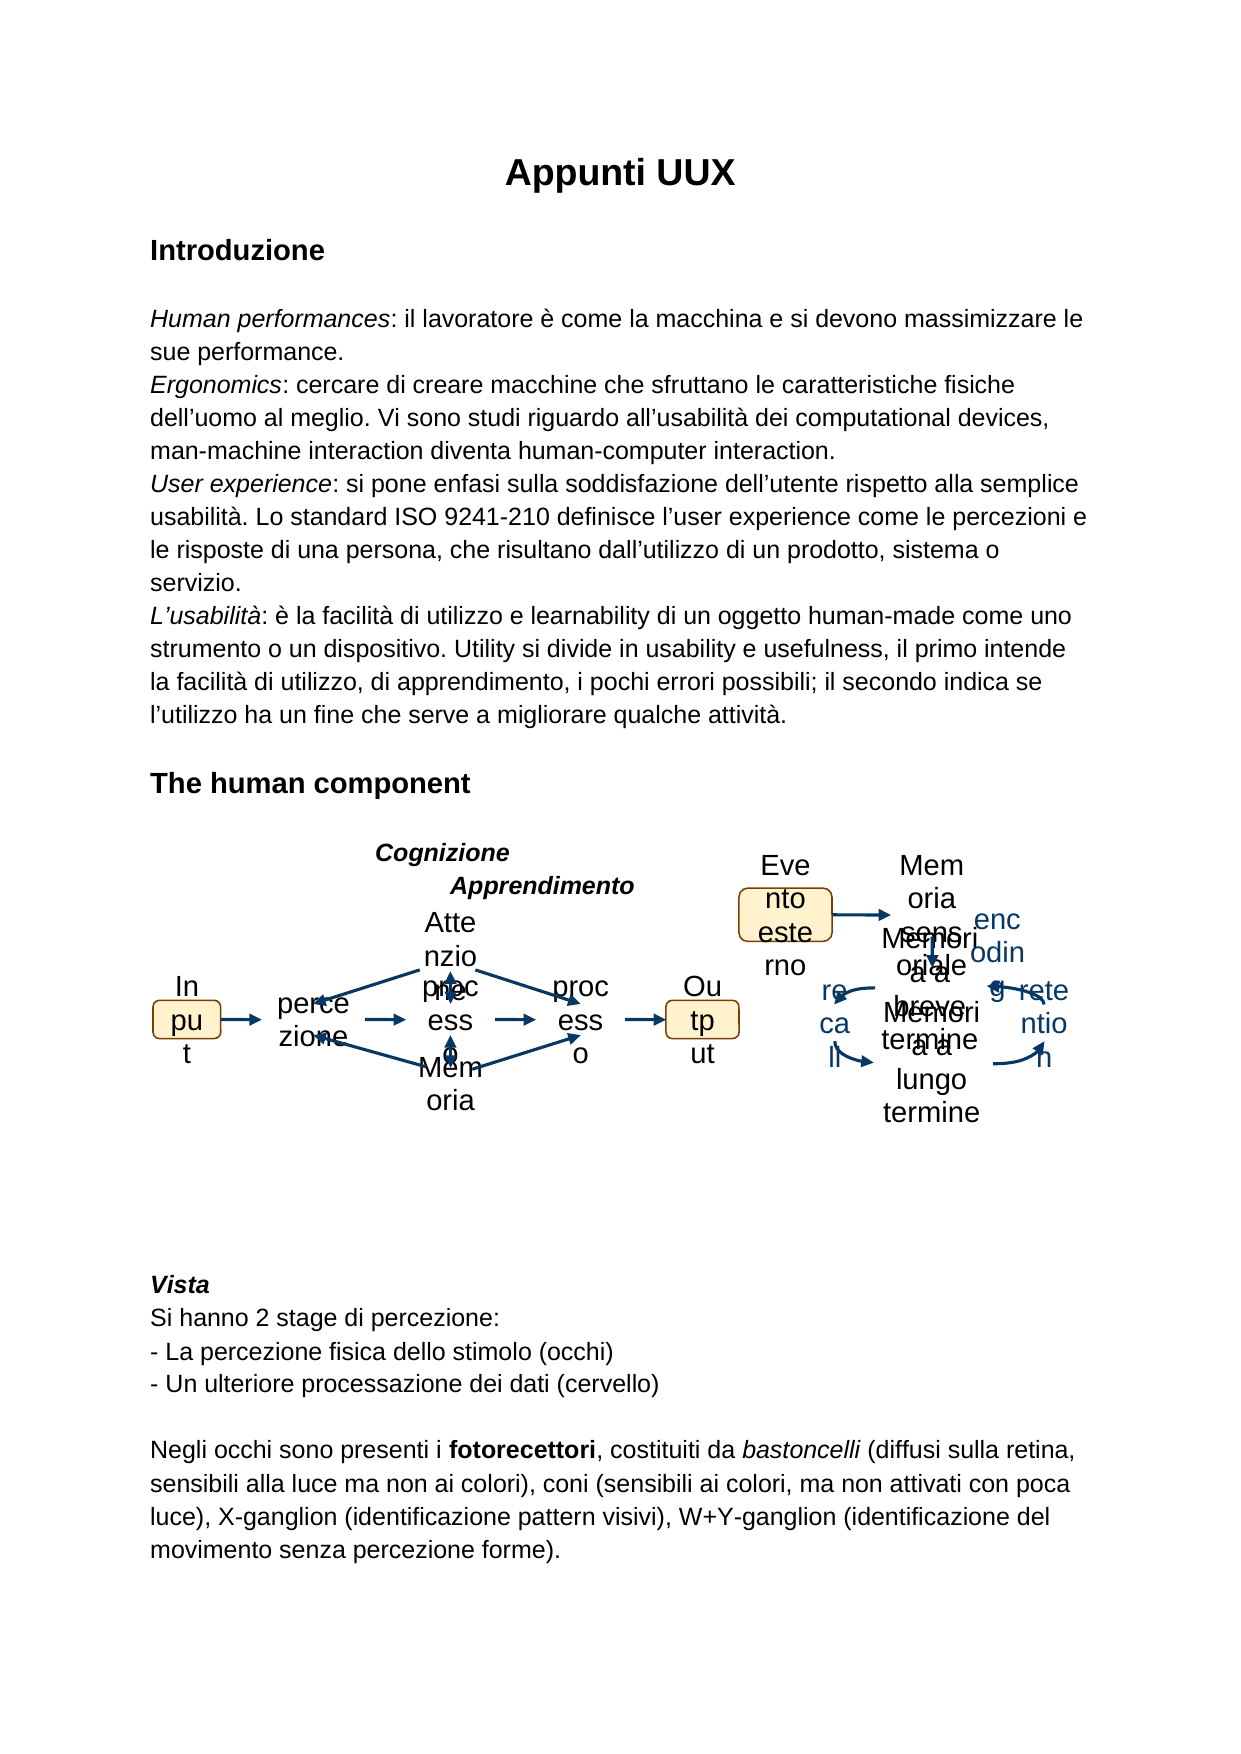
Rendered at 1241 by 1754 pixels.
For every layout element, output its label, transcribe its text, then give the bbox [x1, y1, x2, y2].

text Appunti UUX [150, 150, 1090, 193]
text Introduzione [150, 233, 1090, 266]
text Human performances: il lavoratore è come la macchina e si devono massimizzare le sue performance. [150, 304, 1090, 366]
text - La percezione fisica dello stimolo (occhi) [150, 1336, 1090, 1365]
text Cognizione Apprendimento [300, 838, 1090, 900]
text Vista [150, 1270, 1090, 1299]
text The human component [150, 766, 1090, 800]
text User experience: si pone enfasi sulla soddisfazione dell’utente rispetto alla semplice usabilità. Lo standard ISO 9241-210 definisce l’user experience come le percezioni e le risposte di una persona, che risultano dall’utilizzo di un prodotto, sistema o servizio. [150, 469, 1090, 597]
text Si hanno 2 stage di percezione: [150, 1303, 1090, 1332]
text Ergonomics: cercare di creare macchine che sfruttano le caratteristiche fisiche dell’uomo al meglio. Vi sono studi riguardo all’usabilità dei computational devices, man-machine interaction diventa human-computer interaction. [150, 370, 1090, 465]
text L’usabilità: è la facilità di utilizzo e learnability di un oggetto human-made come uno strumento o un dispositivo. Utility si divide in usability e usefulness, il primo intende la facilità di utilizzo, di apprendimento, i pochi errori possibili; il secondo indica se l’utilizzo ha un fine che serve a migliorare qualche attività. [150, 601, 1090, 729]
text Negli occhi sono presenti i fotorecettori, costituiti da bastoncelli (diffusi sulla retina, sensibili alla luce ma non ai colori), coni (sensibili ai colori, ma non attivati con poca luce), X-ganglion (identificazione pattern visivi), W+Y-ganglion (identificazione del movimento senza percezione forme). [150, 1436, 1090, 1563]
text - Un ulteriore processazione dei dati (cervello) [150, 1369, 1090, 1398]
